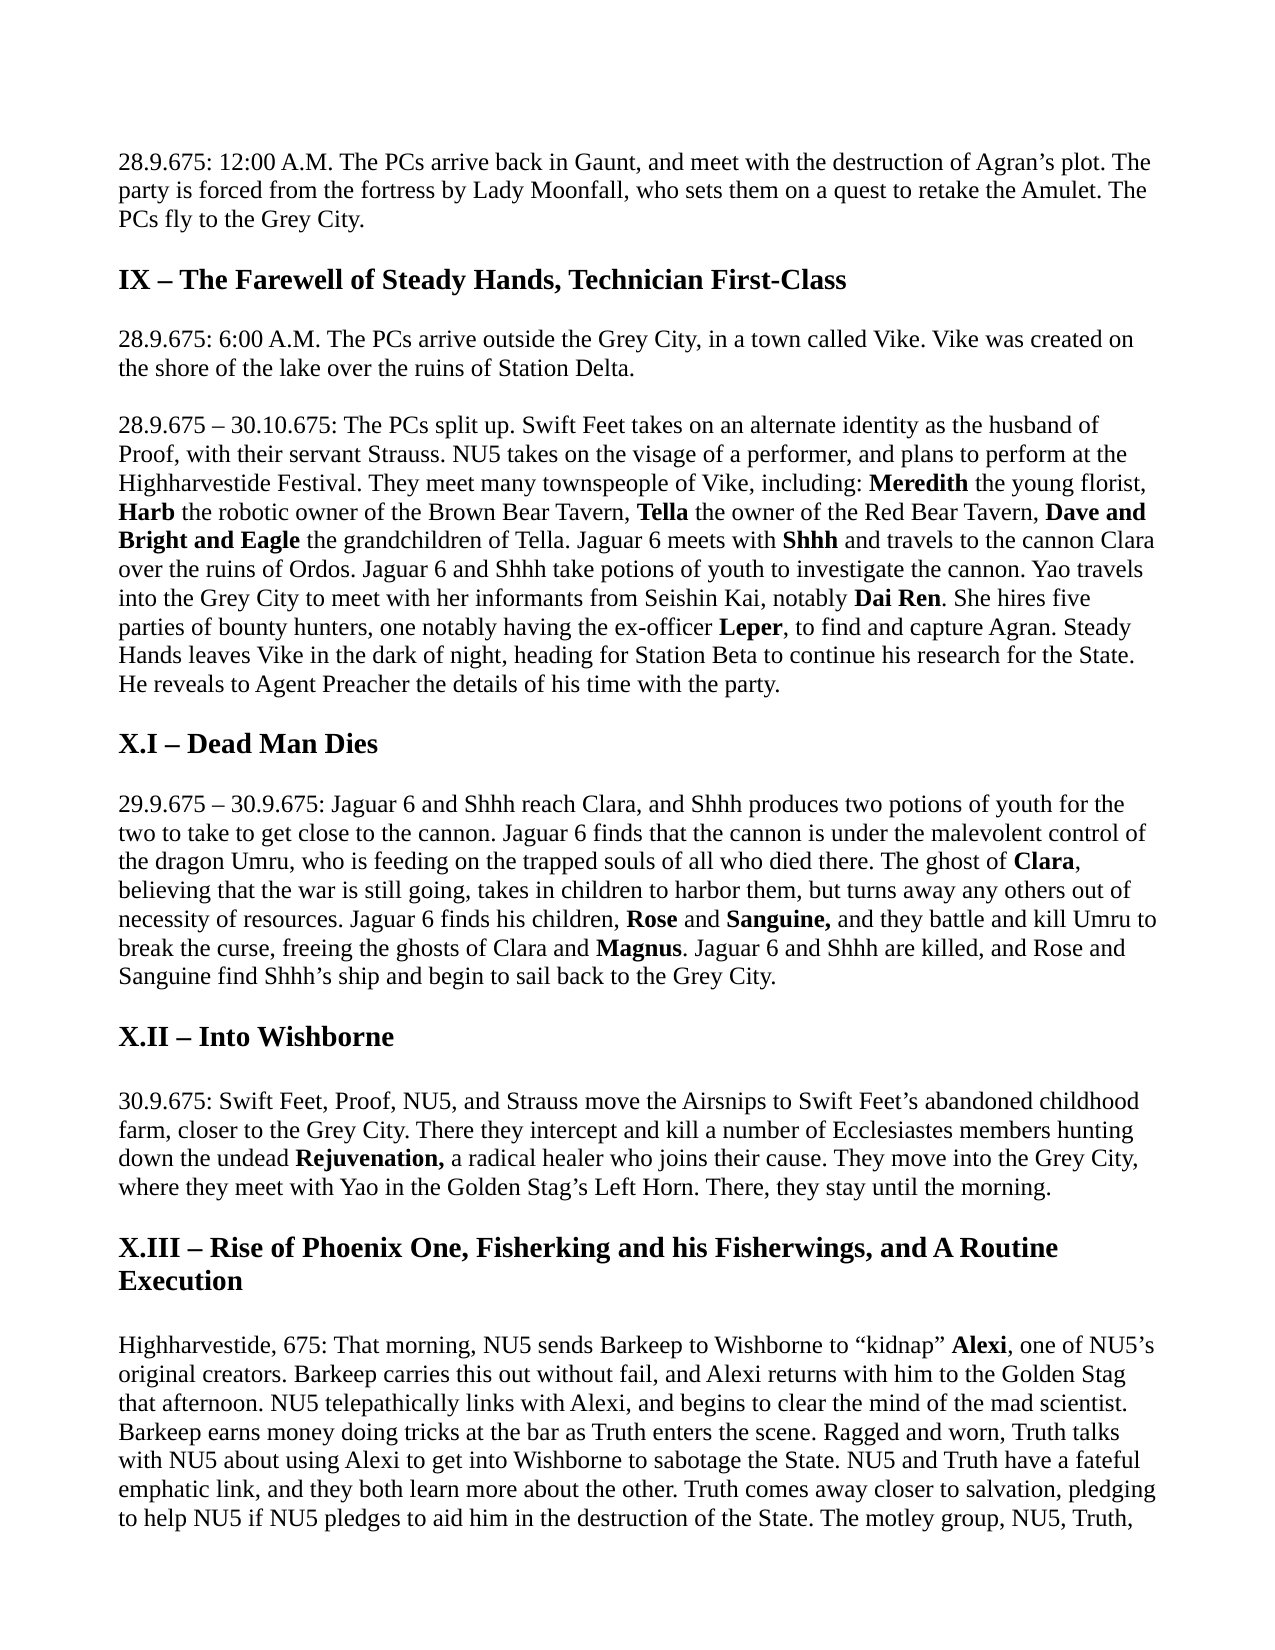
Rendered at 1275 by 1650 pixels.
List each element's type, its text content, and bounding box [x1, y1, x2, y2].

text 30.9.675: Swift Feet, Proof, NU5, and Strauss move the Airsnips to Swift Feet’s abandoned childhood farm, closer to the Grey City. There they intercept and kill a number of Ecclesiastes members hunting down the undead Rejuvenation, a radical healer who joins their cause. They move into the Grey City, where they meet with Yao in the Golden Stag’s Left Horn. There, they stay until the morning. [118, 1086, 1157, 1201]
text 28.9.675: 6:00 A.M. The PCs arrive outside the Grey City, in a town called Vike. Vike was created on the shore of the lake over the ruins of Station Delta. [118, 324, 1157, 382]
text X.II – Into Wishborne [118, 1019, 1157, 1052]
text IX – The Farewell of Steady Hands, Technician First-Class [118, 262, 1157, 295]
text 29.9.675 – 30.9.675: Jaguar 6 and Shhh reach Clara, and Shhh produces two potions of youth for the two to take to get close to the cannon. Jaguar 6 finds that the cannon is under the malevolent control of the dragon Umru, who is feeding on the trapped souls of all who died there. The ghost of Clara, believing that the war is still going, takes in children to harbor them, but turns away any others out of necessity of resources. Jaguar 6 finds his children, Rose and Sanguine, and they battle and kill Umru to break the curse, freeing the ghosts of Clara and Magnus. Jaguar 6 and Shhh are killed, and Rose and Sanguine find Shhh’s ship and begin to sail back to the Grey City. [118, 789, 1157, 990]
text 28.9.675: 12:00 A.M. The PCs arrive back in Gaunt, and meet with the destruction of Agran’s plot. The party is forced from the fortress by Lady Moonfall, who sets them on a quest to retake the Amulet. The PCs fly to the Grey City. [118, 147, 1157, 233]
text 28.9.675 – 30.10.675: The PCs split up. Swift Feet takes on an alternate identity as the husband of Proof, with their servant Strauss. NU5 takes on the visage of a performer, and plans to perform at the Highharvestide Festival. They meet many townspeople of Vike, including: Meredith the young florist, Harb the robotic owner of the Brown Bear Tavern, Tella the owner of the Red Bear Tavern, Dave and Bright and Eagle the grandchildren of Tella. Jaguar 6 meets with Shhh and travels to the cannon Clara over the ruins of Ordos. Jaguar 6 and Shhh take potions of youth to investigate the cannon. Yao travels into the Grey City to meet with her informants from Seishin Kai, notably Dai Ren. She hires five parties of bounty hunters, one notably having the ex-officer Leper, to find and capture Agran. Steady Hands leaves Vike in the dark of night, heading for Station Beta to continue his research for the State. He reveals to Agent Preacher the details of his time with the party. [118, 410, 1157, 698]
text Highharvestide, 675: That morning, NU5 sends Barkeep to Wishborne to “kidnap” Alexi, one of NU5’s original creators. Barkeep carries this out without fail, and Alexi returns with him to the Golden Stag that afternoon. NU5 telepathically links with Alexi, and begins to clear the mind of the mad scientist. Barkeep earns money doing tricks at the bar as Truth enters the scene. Ragged and worn, Truth talks with NU5 about using Alexi to get into Wishborne to sabotage the State. NU5 and Truth have a fateful emphatic link, and they both learn more about the other. Truth comes away closer to salvation, pledging to help NU5 if NU5 pledges to aid him in the destruction of the State. The motley group, NU5, Truth, [118, 1330, 1157, 1532]
text X.I – Dead Man Dies [118, 727, 1157, 760]
text X.III – Rise of Phoenix One, Fisherking and his Fisherwings, and A Routine Execution [118, 1230, 1157, 1297]
